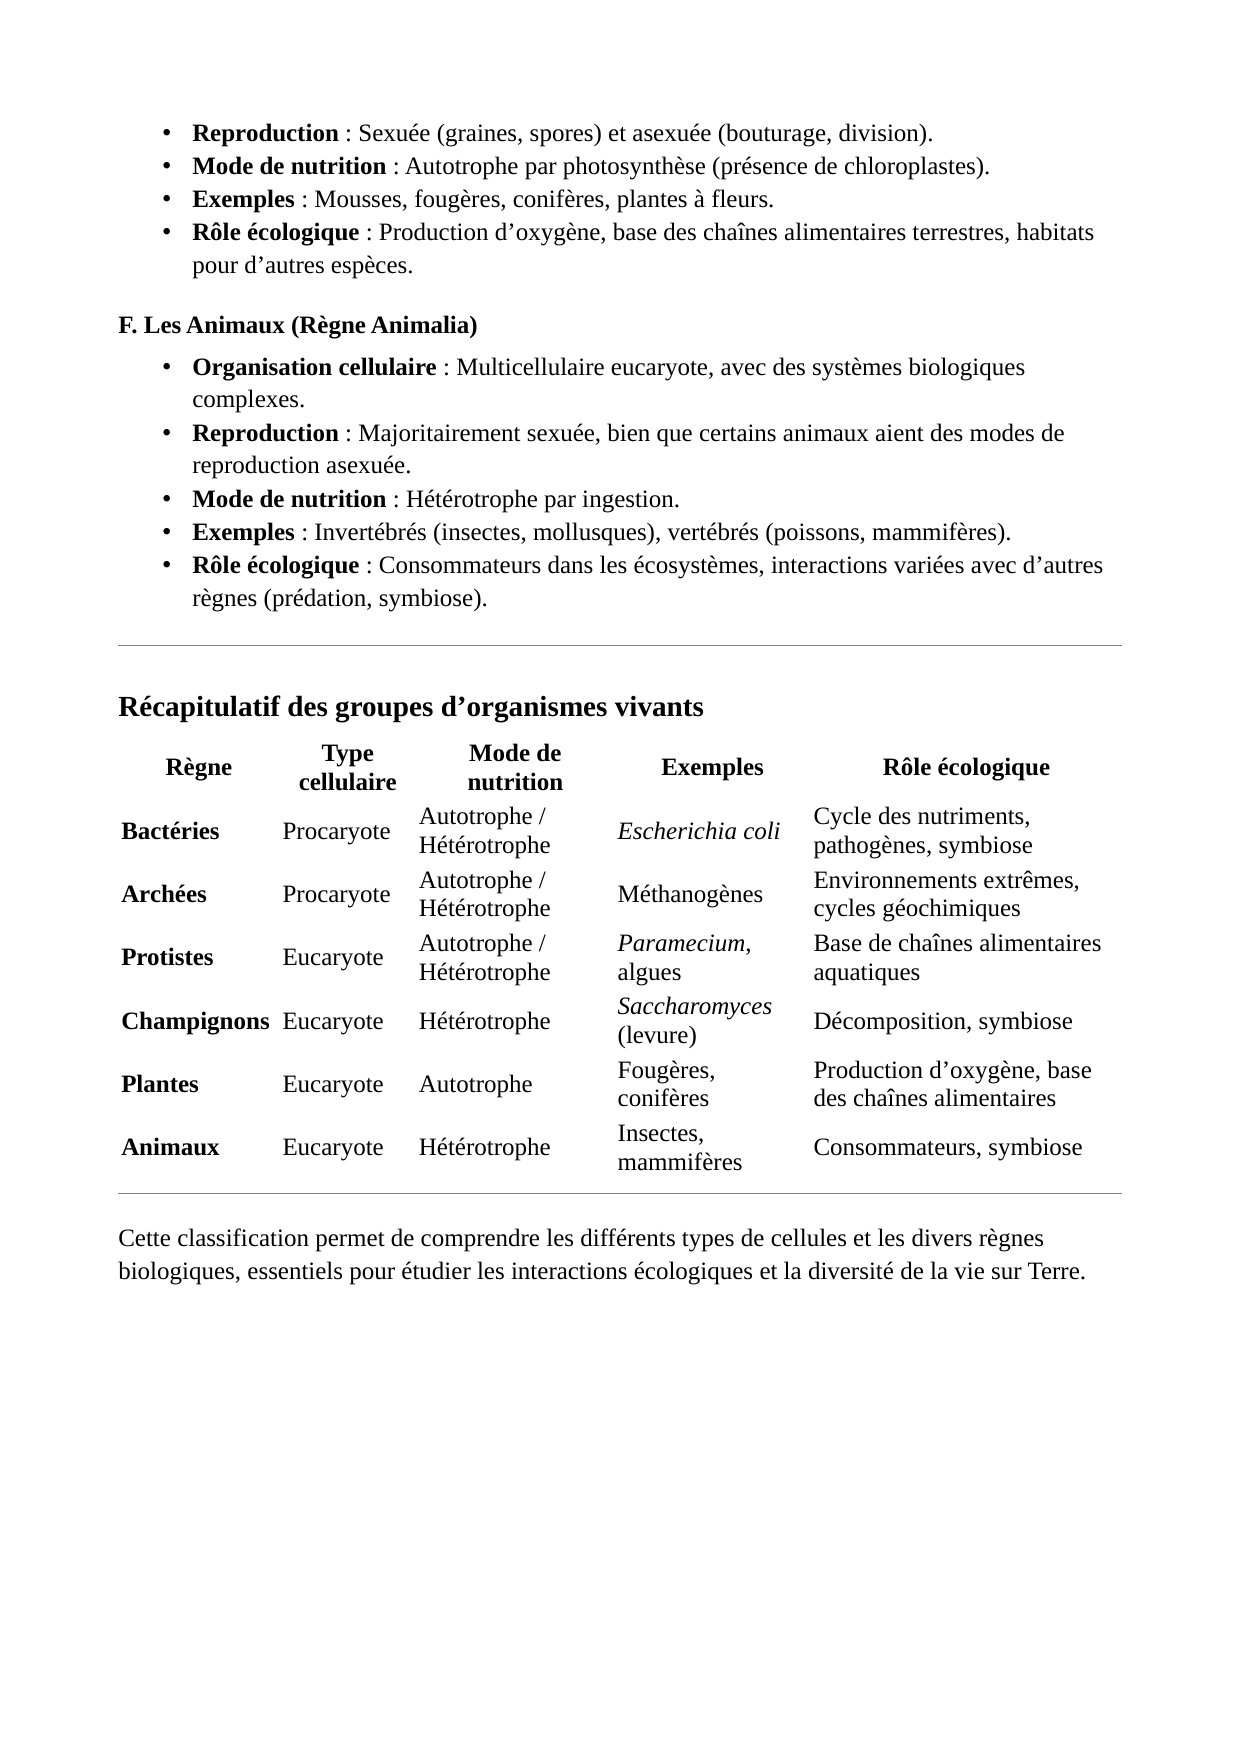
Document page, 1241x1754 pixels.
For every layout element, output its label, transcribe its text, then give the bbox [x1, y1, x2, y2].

list Rôle écologique : Production d’oxygène, base des chaînes alimentaires terrestres, habitats pour d’autres espèces. [162, 217, 1122, 279]
table_cell Autotrophe / Hétérotrophe [416, 799, 614, 862]
table_cell Décomposition, symbiose [810, 989, 1122, 1052]
table_header Exemples [615, 735, 810, 798]
table_cell Escherichia coli [615, 799, 810, 862]
table_cell Archées [118, 862, 279, 925]
list Mode de nutrition : Hétérotrophe par ingestion. [162, 484, 1122, 512]
list Reproduction : Majoritairement sexuée, bien que certains animaux aient des modes de reproduction asexuée. [162, 418, 1122, 479]
table_cell Méthanogènes [615, 862, 810, 925]
table_header Mode de nutrition [416, 735, 614, 798]
table_cell Insectes, mammifères [615, 1115, 810, 1178]
subtitle F. Les Animaux (Règne Animalia) [118, 310, 1122, 339]
table_cell Eucaryote [279, 1052, 416, 1115]
table_header Rôle écologique [810, 735, 1122, 798]
table_cell Procaryote [279, 799, 416, 862]
list Exemples : Mousses, fougères, conifères, plantes à fleurs. [162, 184, 1122, 213]
table_cell Protistes [118, 925, 279, 988]
table_cell Autotrophe / Hétérotrophe [416, 925, 614, 988]
list Mode de nutrition : Autotrophe par photosynthèse (présence de chloroplastes). [162, 151, 1122, 180]
list Exemples : Invertébrés (insectes, mollusques), vertébrés (poissons, mammifères). [162, 517, 1122, 545]
table_cell Hétérotrophe [416, 989, 614, 1052]
table_cell Autotrophe [416, 1052, 614, 1115]
table_cell Hétérotrophe [416, 1115, 614, 1178]
subtitle Récapitulatif des groupes d’organismes vivants [118, 689, 1122, 723]
table_cell Eucaryote [279, 925, 416, 988]
table_cell Procaryote [279, 862, 416, 925]
table_cell Champignons [118, 989, 279, 1052]
table_cell Autotrophe / Hétérotrophe [416, 862, 614, 925]
table_cell Eucaryote [279, 1115, 416, 1178]
table_cell Saccharomyces (levure) [615, 989, 810, 1052]
text Cette classification permet de comprendre les différents types de cellules et les divers règnes biologiques, essentiels pour étudier les interactions écologiques et la diversité de la vie sur Terre. [118, 1223, 1122, 1284]
table_cell Animaux [118, 1115, 279, 1178]
table_cell Bactéries [118, 799, 279, 862]
table_cell Consommateurs, symbiose [810, 1115, 1122, 1178]
table_header Type cellulaire [279, 735, 416, 798]
table_cell Base de chaînes alimentaires aquatiques [810, 925, 1122, 988]
table_cell Paramecium, algues [615, 925, 810, 988]
list Organisation cellulaire : Multicellulaire eucaryote, avec des systèmes biologiques complexes. [162, 352, 1122, 413]
table_header Règne [118, 735, 279, 798]
table_cell Cycle des nutriments, pathogènes, symbiose [810, 799, 1122, 862]
list Rôle écologique : Consommateurs dans les écosystèmes, interactions variées avec d’autres règnes (prédation, symbiose). [162, 550, 1122, 611]
table_cell Production d’oxygène, base des chaînes alimentaires [810, 1052, 1122, 1115]
table_cell Plantes [118, 1052, 279, 1115]
table_cell Fougères, conifères [615, 1052, 810, 1115]
list Reproduction : Sexuée (graines, spores) et asexuée (bouturage, division). [162, 118, 1122, 147]
table_cell Environnements extrêmes, cycles géochimiques [810, 862, 1122, 925]
table_cell Eucaryote [279, 989, 416, 1052]
